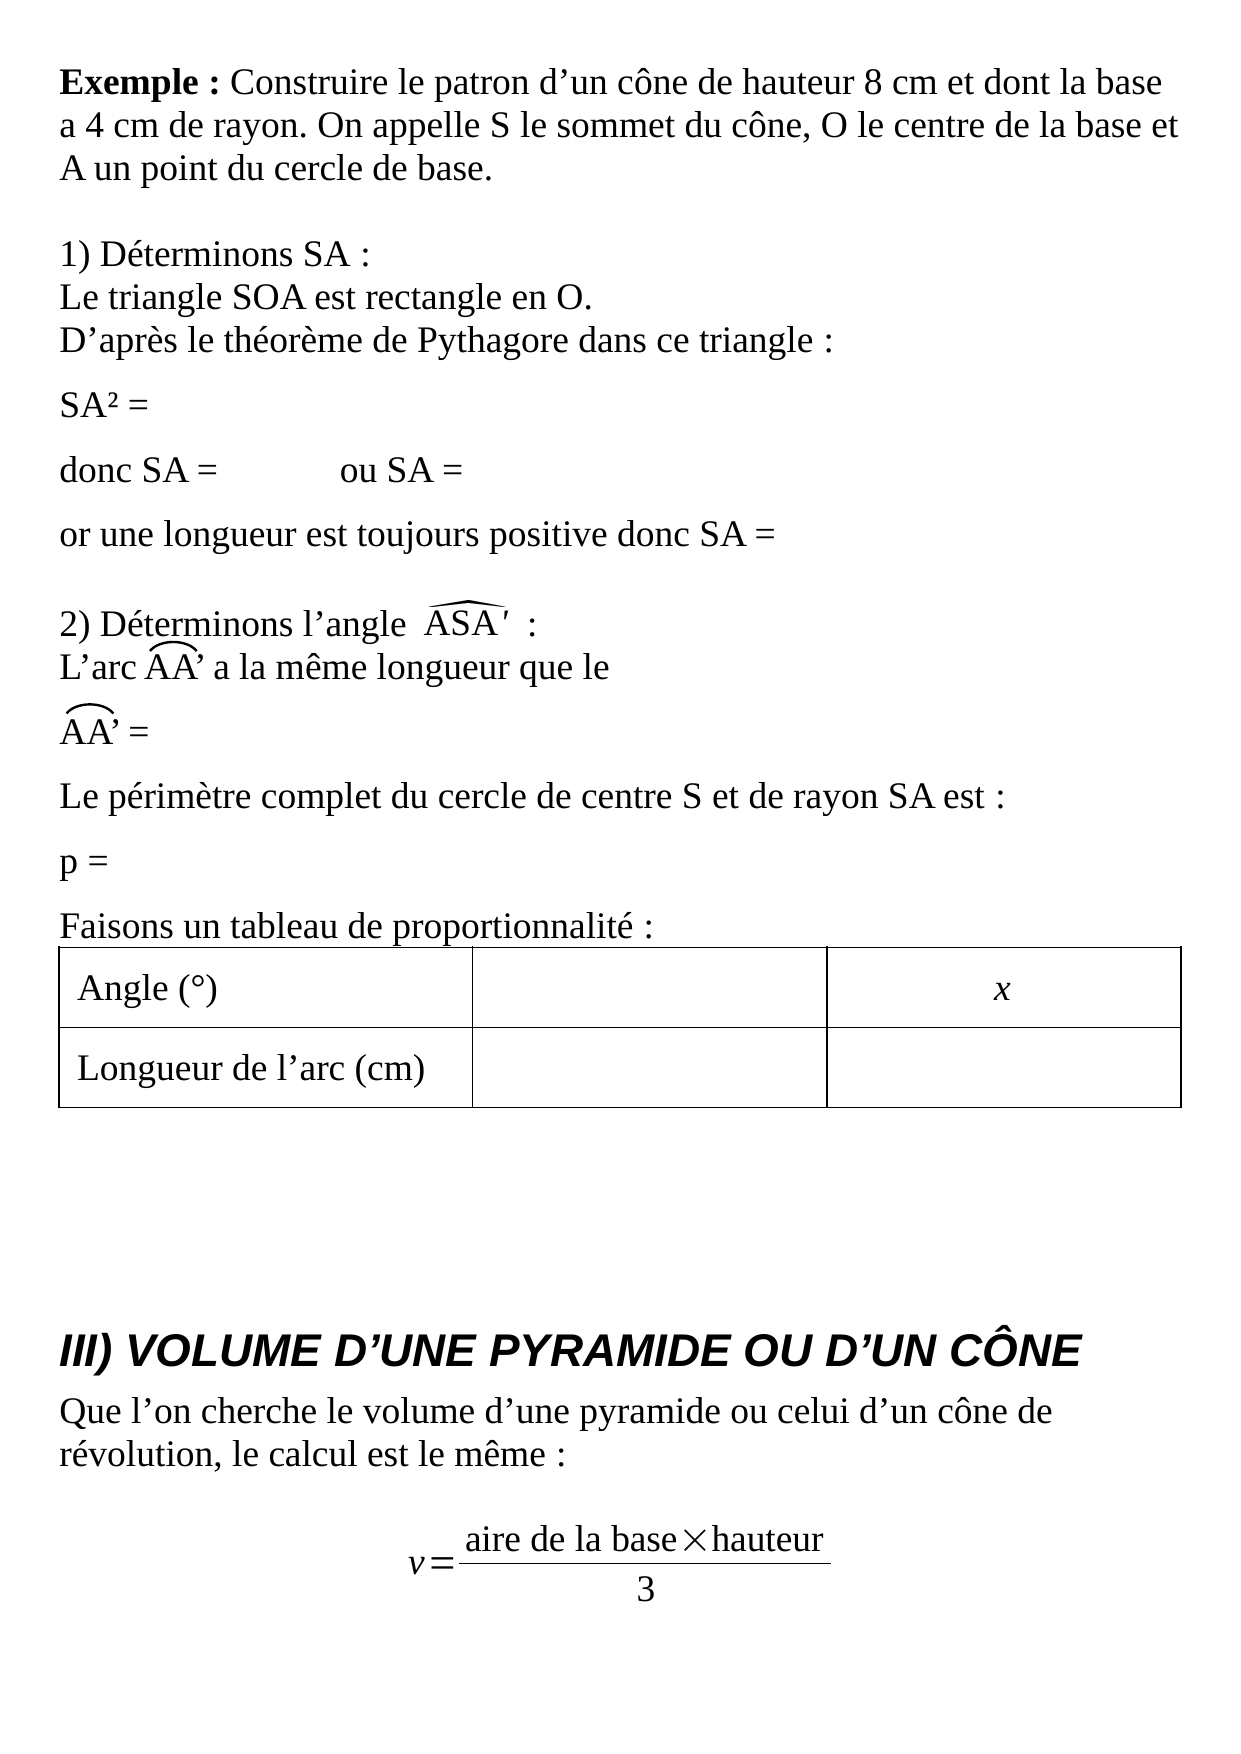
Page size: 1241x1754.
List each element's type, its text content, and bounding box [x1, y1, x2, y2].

table_cell [828, 1028, 1180, 1107]
text donc SA = ou SA = [59, 447, 1181, 490]
text 2) Déterminons l’angle : [59, 598, 1181, 644]
text AA’ = [59, 709, 1181, 752]
table_header [473, 948, 826, 1027]
table_cell Longueur de l’arc (cm) [60, 1028, 472, 1107]
table_cell [473, 1028, 826, 1107]
text SA² = [59, 382, 1181, 426]
text p = [59, 839, 1181, 882]
text Le périmètre complet du cercle de centre S et de rayon SA est : [59, 774, 1181, 817]
table_header x [828, 948, 1180, 1027]
text Faisons un tableau de proportionnalité : [59, 903, 1181, 946]
table_header Angle (°) [60, 948, 472, 1027]
text Le triangle SOA est rectangle en O. [59, 275, 1181, 318]
list Volume d’une pyramide ou d’un cône [59, 1324, 1181, 1377]
text Que l’on cherche le volume d’une pyramide ou celui d’un cône de révolution, le calcul est le même : [59, 1388, 1181, 1474]
text D’après le théorème de Pythagore dans ce triangle : [59, 318, 1181, 361]
text Exemple : Construire le patron d’un cône de hauteur 8 cm et dont la base a 4 cm de rayon. On appelle S le sommet du cône, O le centre de la base et A un point du cercle de base. [59, 59, 1181, 188]
text 1) Déterminons SA : [59, 232, 1181, 275]
text L’arc AA’ a la même longueur que le [59, 644, 1181, 688]
text or une longueur est toujours positive donc SA = [59, 512, 1181, 555]
